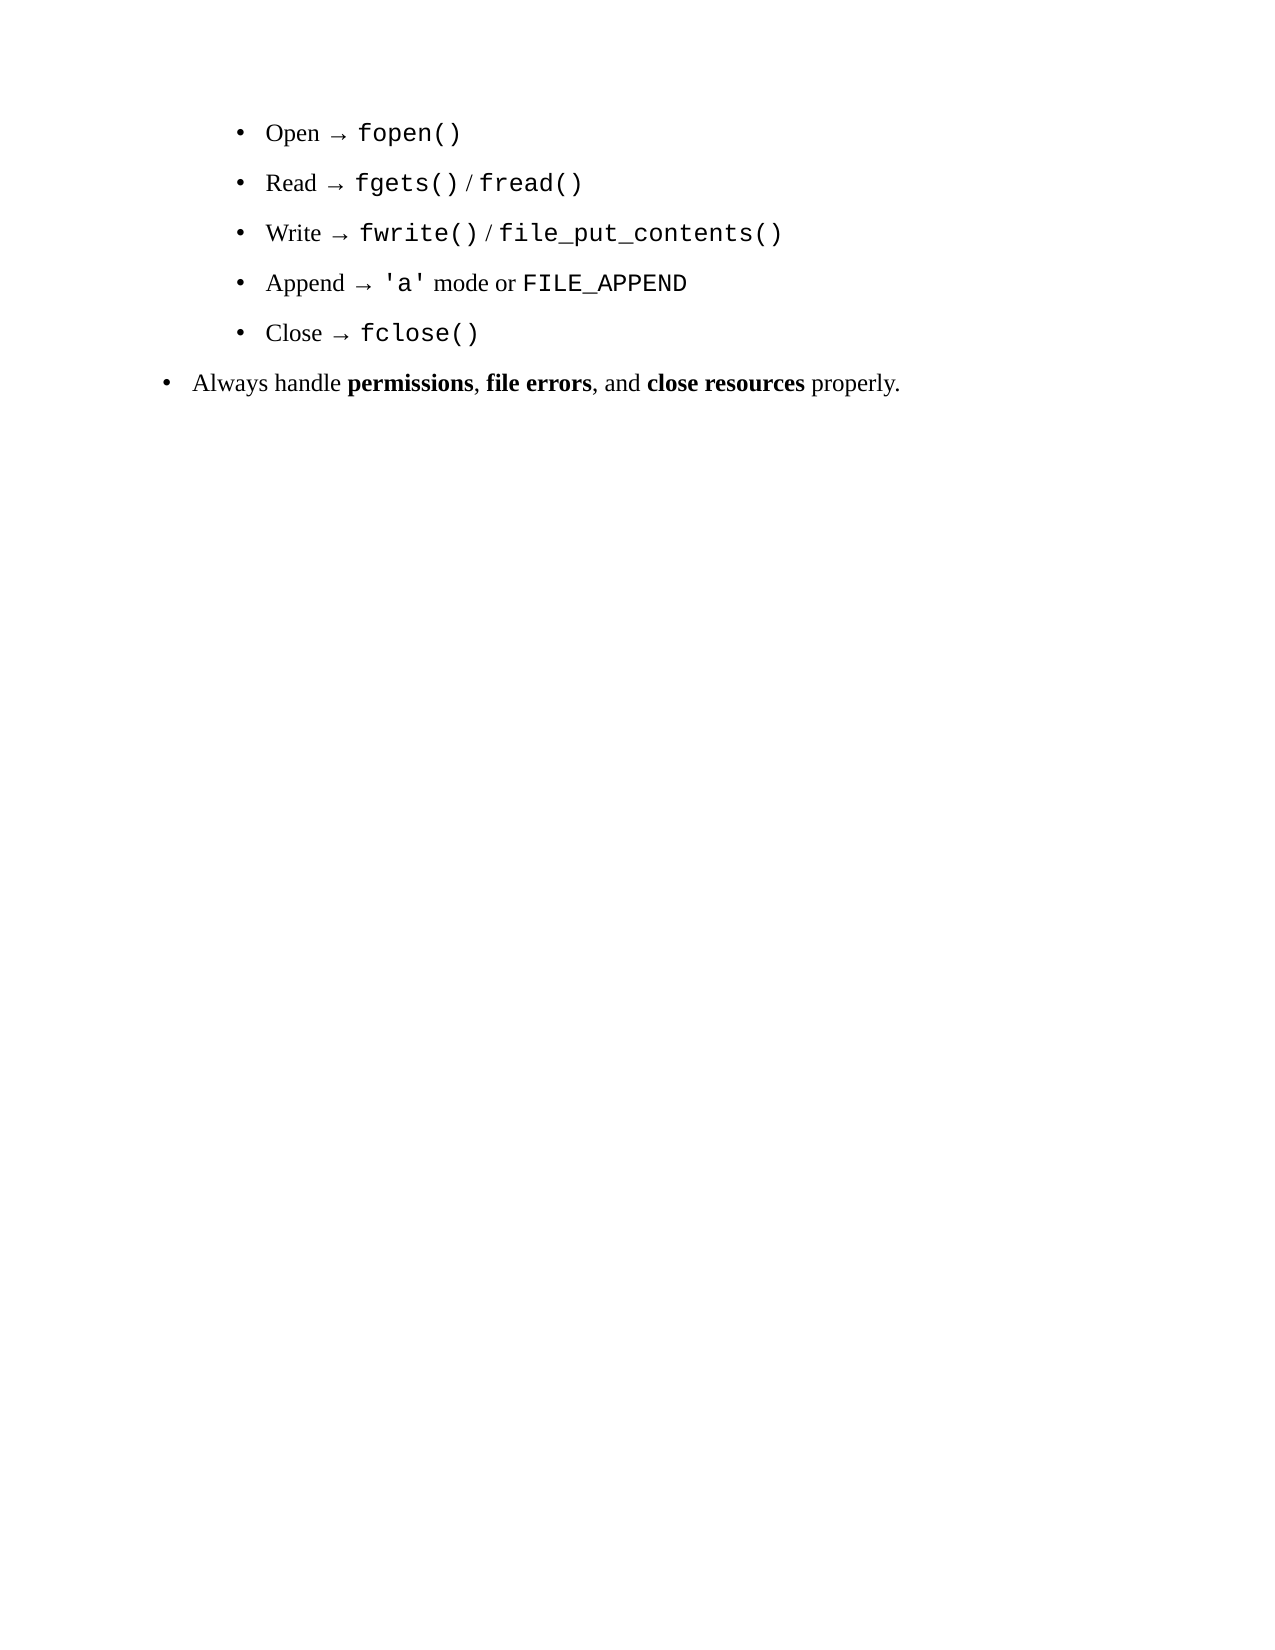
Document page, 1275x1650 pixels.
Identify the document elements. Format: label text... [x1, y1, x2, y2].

list Always handle permissions, file errors, and close resources properly. [162, 368, 1157, 397]
list Open → fopen() [236, 118, 1157, 149]
list Append → 'a' mode or FILE_APPEND [236, 268, 1157, 299]
list Close → fclose() [236, 318, 1157, 349]
list Read → fgets() / fread() [236, 168, 1157, 199]
list Write → fwrite() / file_put_contents() [236, 218, 1157, 249]
